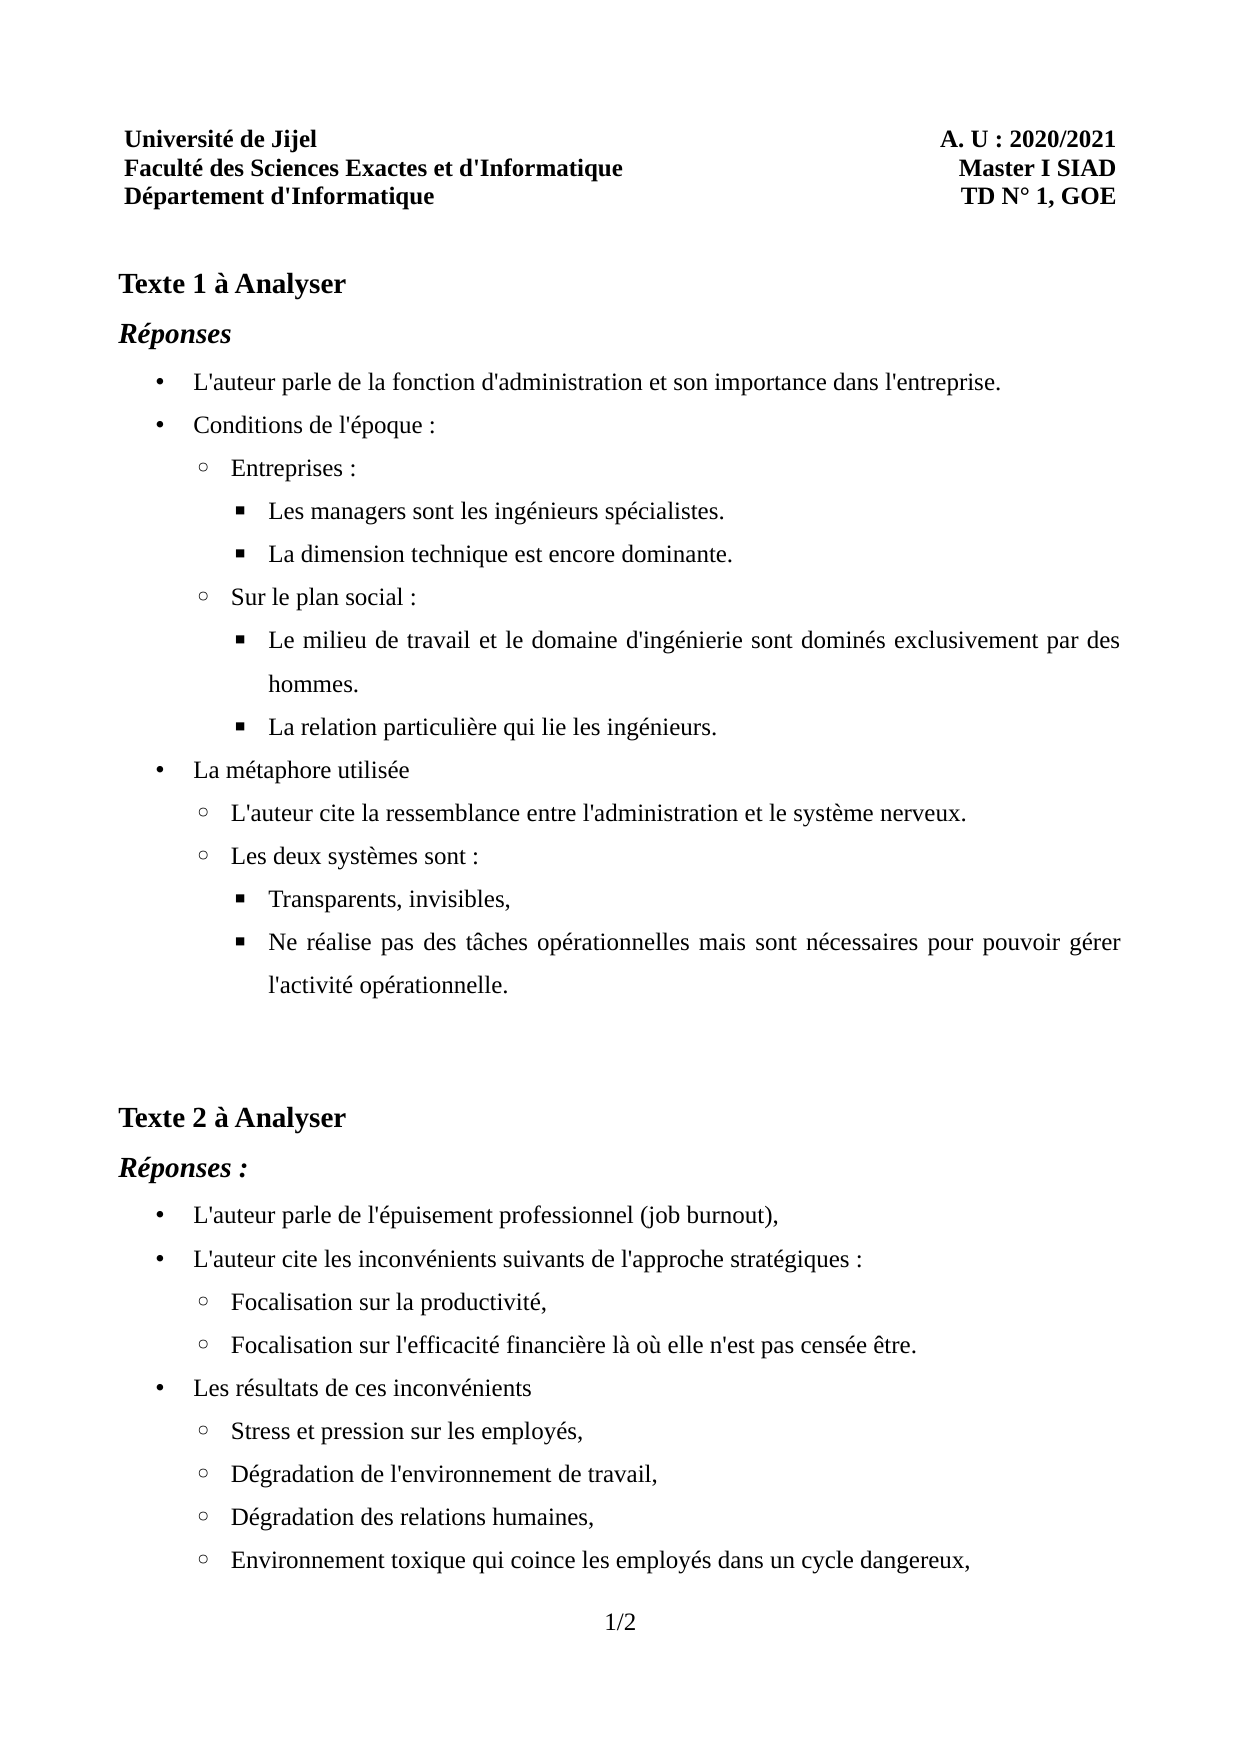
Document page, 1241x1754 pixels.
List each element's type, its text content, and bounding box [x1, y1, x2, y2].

list Conditions de l'époque : [156, 410, 1122, 439]
list Focalisation sur l'efficacité financière là où elle n'est pas censée être. [193, 1330, 1122, 1359]
text Réponses [118, 316, 1122, 350]
list L'auteur cite les inconvénients suivants de l'approche stratégiques : [156, 1244, 1122, 1272]
list Environnement toxique qui coince les employés dans un cycle dangereux, [193, 1546, 1122, 1574]
list La dimension technique est encore dominante. [231, 539, 1122, 568]
table_header A. U : 2020/2021 Master I SIAD TD N° 1, GOE [765, 118, 1122, 216]
list Le milieu de travail et le domaine d'ingénierie sont dominés exclusivement par des hommes. [231, 626, 1122, 697]
list L'auteur parle de l'épuisement professionnel (job burnout), [156, 1201, 1122, 1229]
list Transparents, invisibles, [231, 884, 1122, 913]
list Les deux systèmes sont : [193, 841, 1122, 870]
list Ne réalise pas des tâches opérationnelles mais sont nécessaires pour pouvoir gérer l'activité opérationnelle. [231, 927, 1122, 999]
table_header Université de Jijel Faculté des Sciences Exactes et d'Informatique Département d'Informatique [118, 118, 765, 216]
list Dégradation des relations humaines, [193, 1502, 1122, 1531]
list Dégradation de l'environnement de travail, [193, 1459, 1122, 1488]
text Texte 2 à Analyser [118, 1100, 1122, 1133]
text Texte 1 à Analyser [118, 266, 1122, 300]
list Focalisation sur la productivité, [193, 1287, 1122, 1316]
list Entreprises : [193, 453, 1122, 482]
list Les managers sont les ingénieurs spécialistes. [231, 496, 1122, 525]
list Les résultats de ces inconvénients [156, 1373, 1122, 1402]
list L'auteur parle de la fonction d'administration et son importance dans l'entreprise. [156, 367, 1122, 396]
text Réponses : [118, 1150, 1122, 1184]
list L'auteur cite la ressemblance entre l'administration et le système nerveux. [193, 798, 1122, 827]
list Stress et pression sur les employés, [193, 1416, 1122, 1445]
list La relation particulière qui lie les ingénieurs. [231, 712, 1122, 741]
list La métaphore utilisée [156, 755, 1122, 784]
list Sur le plan social : [193, 582, 1122, 611]
